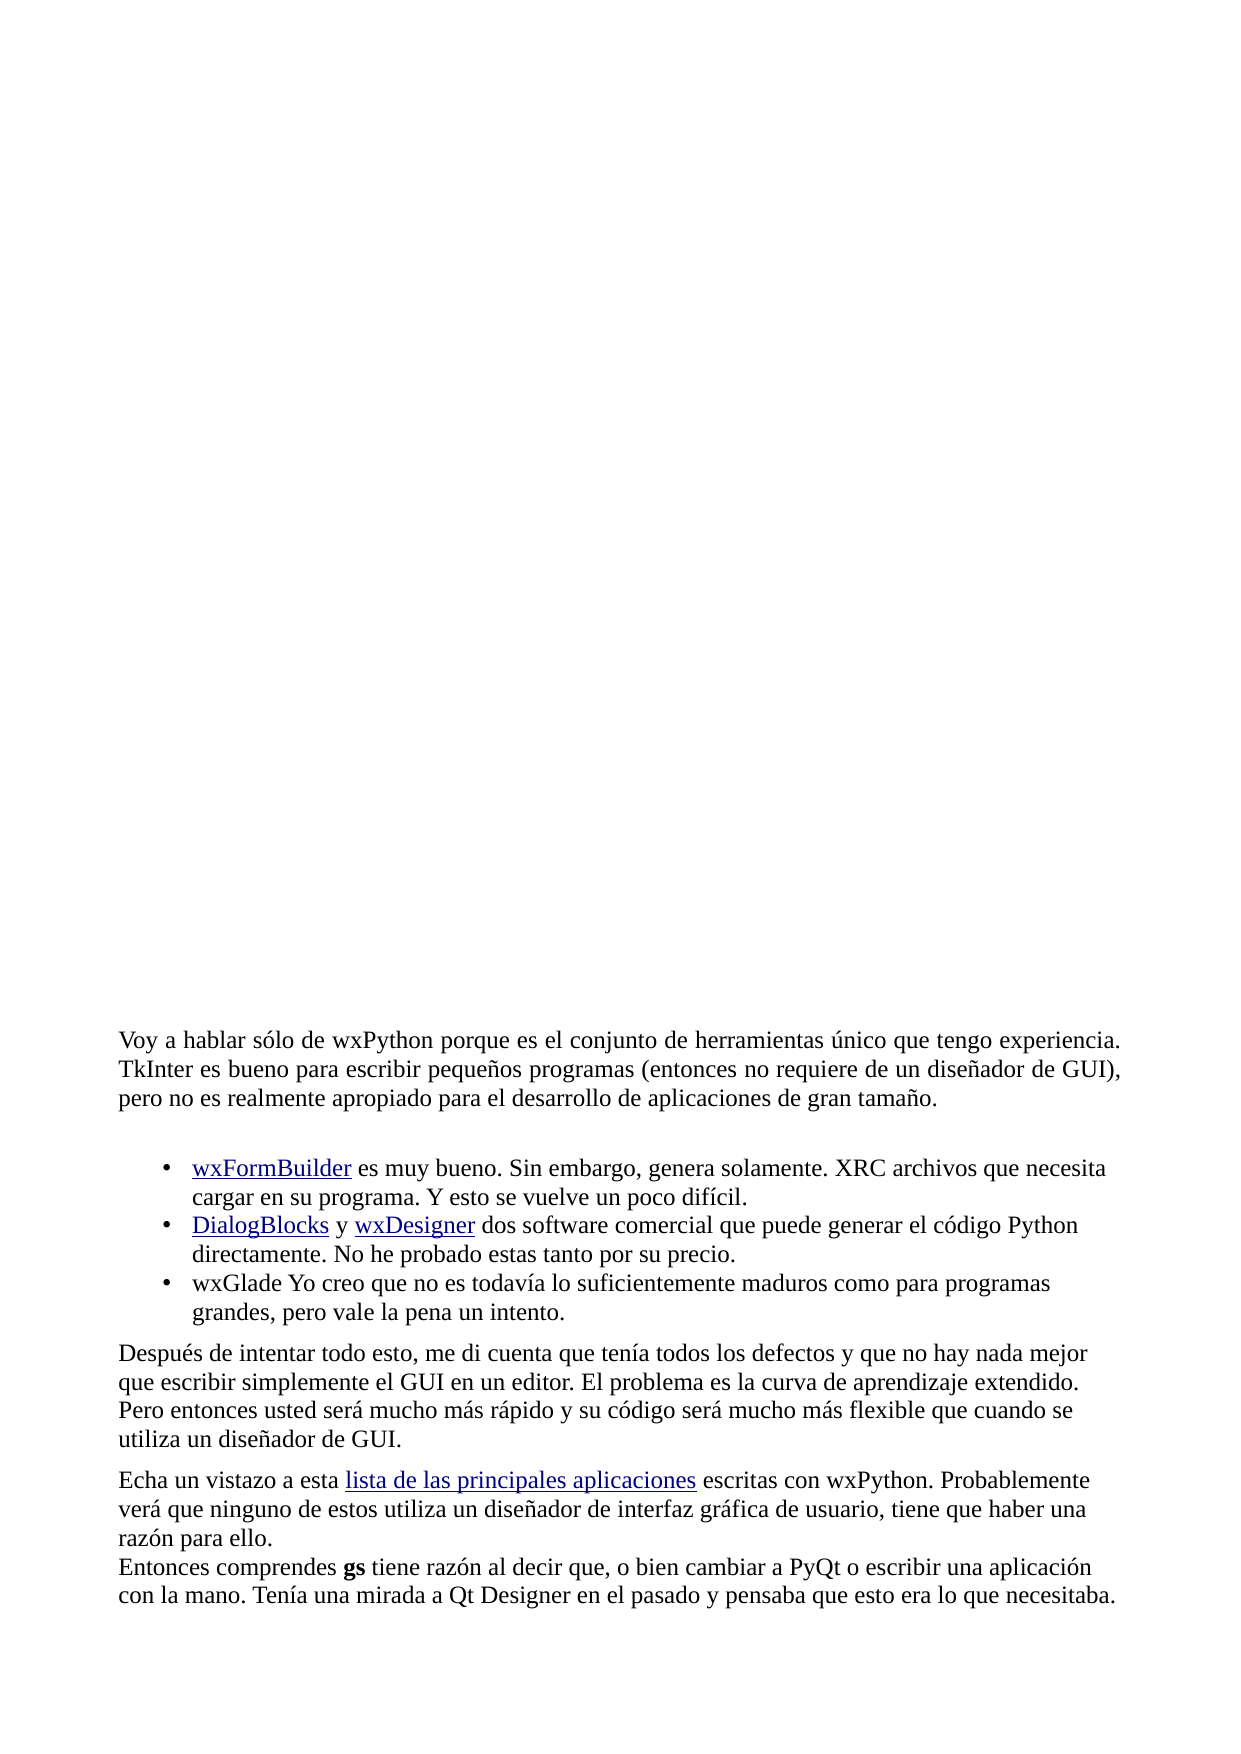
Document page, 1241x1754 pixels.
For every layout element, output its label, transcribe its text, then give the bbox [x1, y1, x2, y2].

text Después de intentar todo esto, me di cuenta que tenía todos los defectos y que no hay nada mejor que escribir simplemente el GUI en un editor. El problema es la curva de aprendizaje extendido. Pero entonces usted será mucho más rápido y su código será mucho más flexible que cuando se utiliza un diseñador de GUI. [118, 1338, 1122, 1453]
list wxFormBuilder es muy bueno. Sin embargo, genera solamente. XRC archivos que necesita cargar en su programa. Y esto se vuelve un poco difícil. [162, 1153, 1122, 1211]
text Voy a hablar sólo de wxPython porque es el conjunto de herramientas único que tengo experiencia. TkInter es bueno para escribir pequeños programas (entonces no requiere de un diseñador de GUI), pero no es realmente apropiado para el desarrollo de aplicaciones de gran tamaño. [118, 1026, 1122, 1112]
text Echa un vistazo a esta lista de las principales aplicaciones escritas con wxPython. Probablemente verá que ninguno de estos utiliza un diseñador de interfaz gráfica de usuario, tiene que haber una razón para ello. Entonces comprendes gs tiene razón al decir que, o bien cambiar a PyQt o escribir una aplicación con la mano. Tenía una mirada a Qt Designer en el pasado y pensaba que esto era lo que necesitaba. [118, 1466, 1122, 1609]
list DialogBlocks y wxDesigner dos software comercial que puede generar el código Python directamente. No he probado estas tanto por su precio. [162, 1211, 1122, 1268]
list wxGlade Yo creo que no es todavía lo suficientemente maduros como para programas grandes, pero vale la pena un intento. [162, 1268, 1122, 1326]
